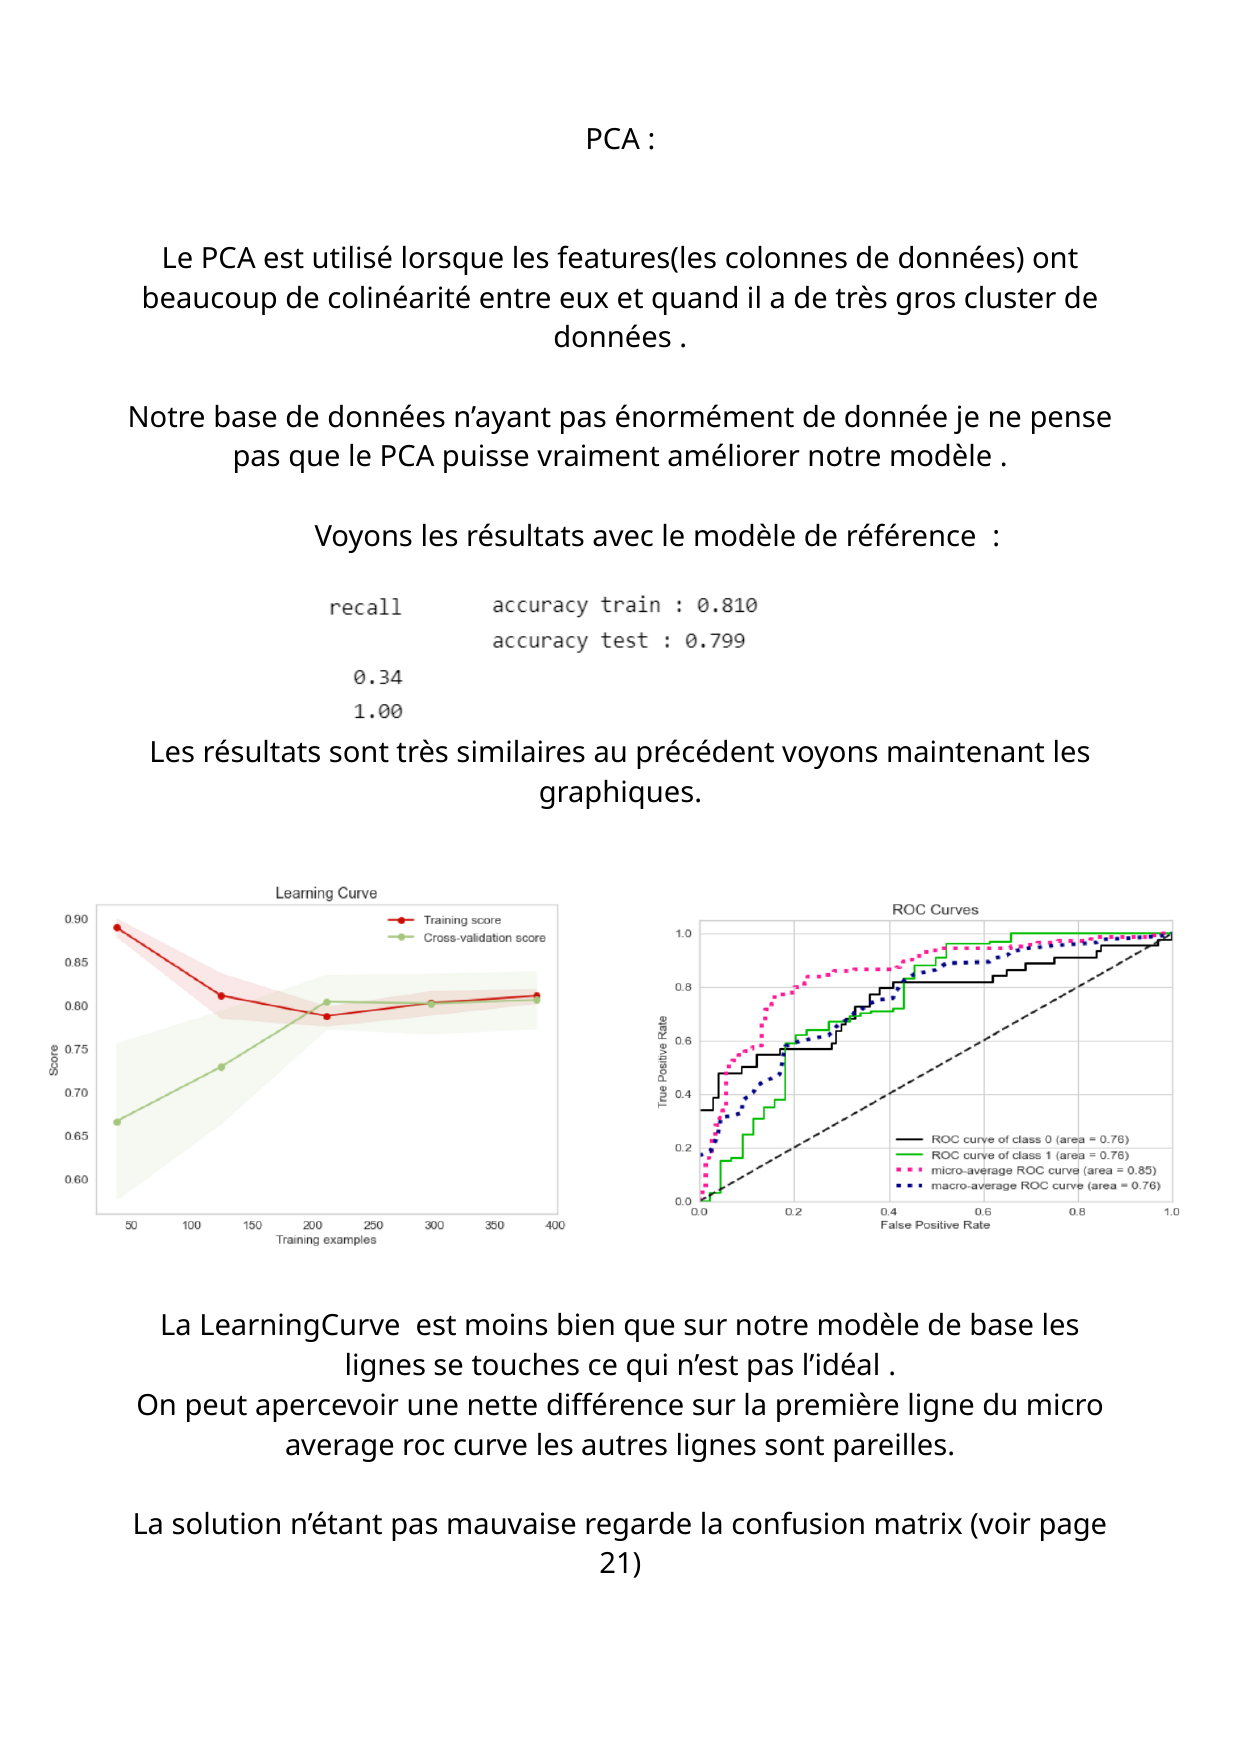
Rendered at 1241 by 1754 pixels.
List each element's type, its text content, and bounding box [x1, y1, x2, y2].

text Notre base de données n’ayant pas énormément de donnée je ne pense pas que le PCA puisse vraiment améliorer notre modèle . [118, 396, 1122, 475]
text Voyons les résultats avec le modèle de référence : [118, 515, 1122, 555]
text Les résultats sont très similaires au précédent voyons maintenant les graphiques. [118, 731, 1122, 811]
text Le PCA est utilisé lorsque les features(les colonnes de données) ont beaucoup de colinéarité entre eux et quand il a de très gros cluster de données . [118, 237, 1122, 356]
text On peut apercevoir une nette différence sur la première ligne du micro average roc curve les autres lignes sont pareilles. [118, 1384, 1122, 1463]
text La LearningCurve est moins bien que sur notre modèle de base les lignes se touches ce qui n’est pas l’idéal . [118, 1305, 1122, 1384]
text La solution n’étant pas mauvaise regarde la confusion matrix (voir page 21) [118, 1503, 1122, 1582]
text PCA : [118, 118, 1122, 158]
